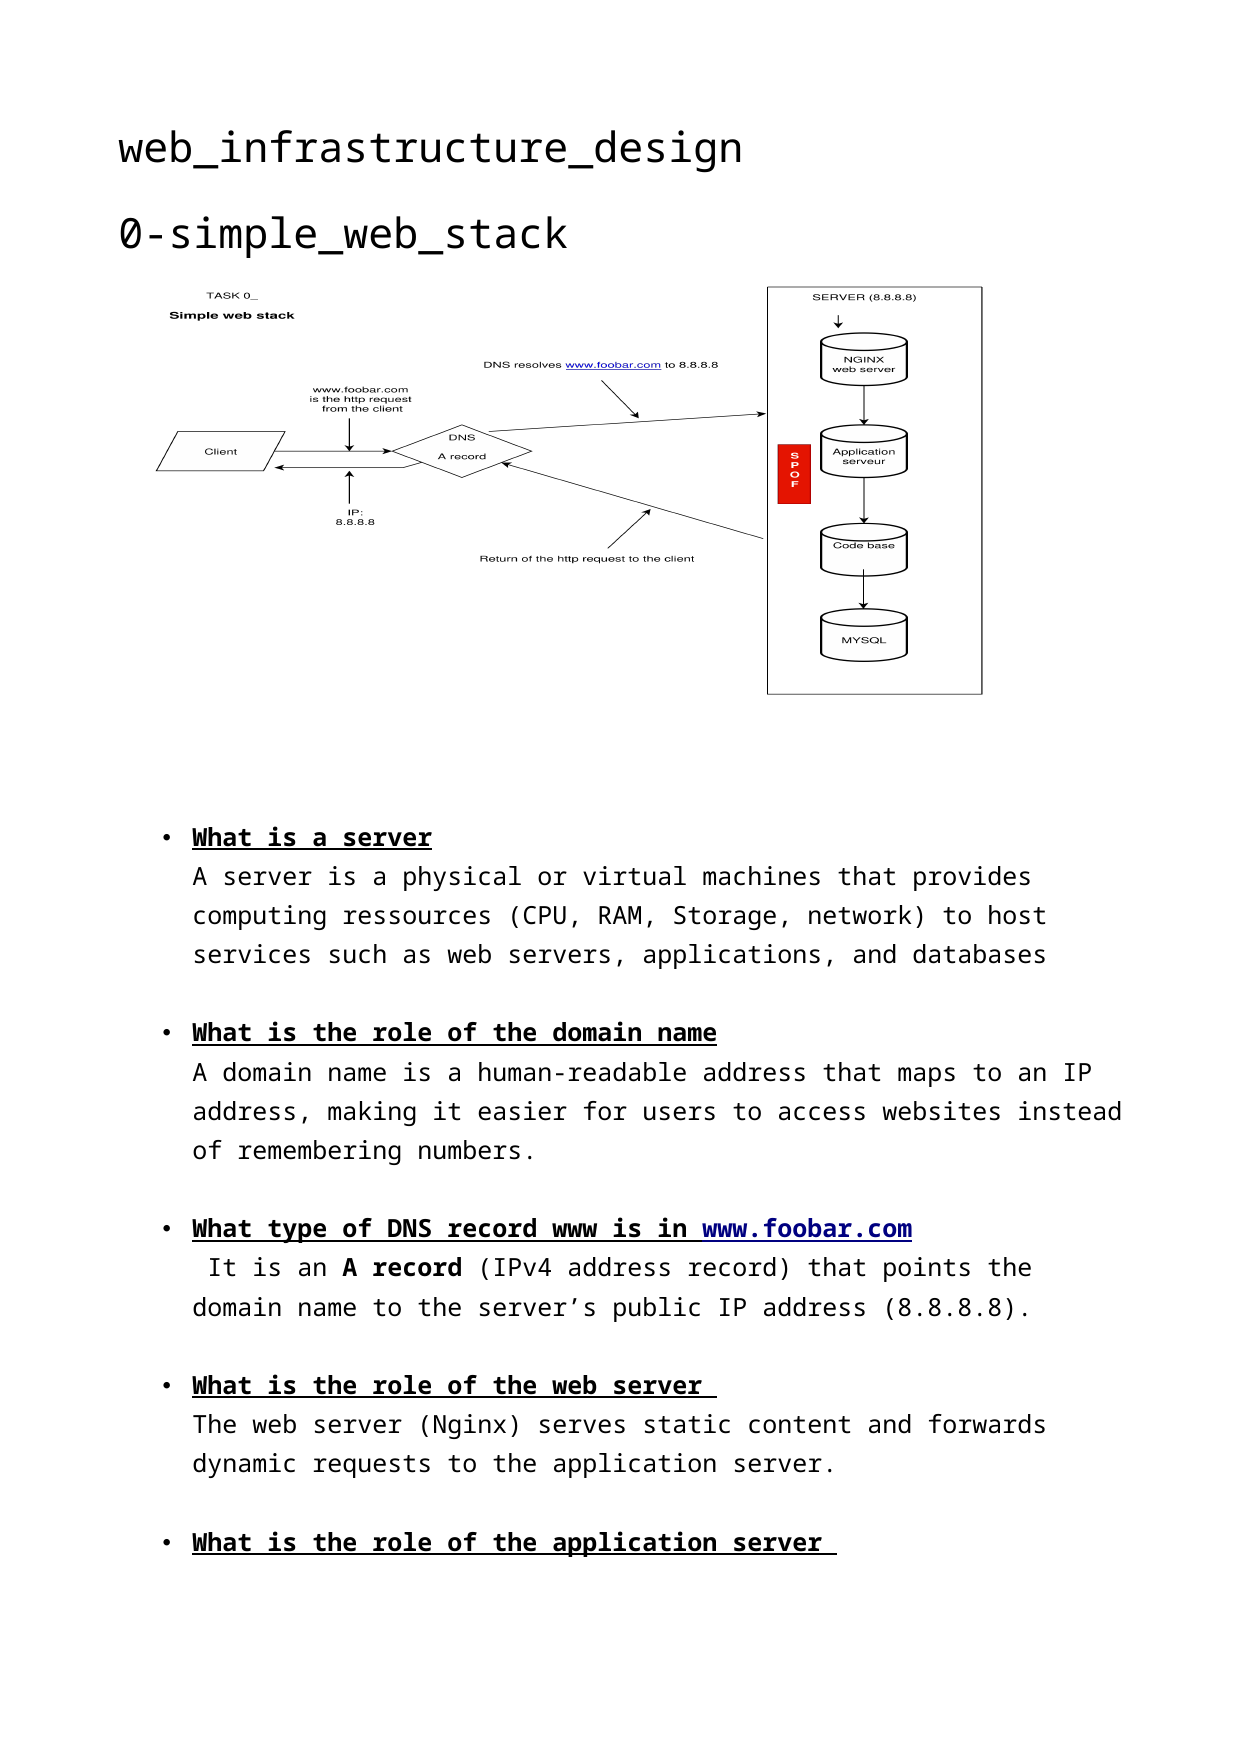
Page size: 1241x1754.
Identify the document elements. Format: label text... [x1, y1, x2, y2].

list The web server (Nginx) serves static content and forwards dynamic requests to the application server. [162, 1407, 1122, 1480]
list What is the role of the web server [162, 1368, 1122, 1402]
list A server is a physical or virtual machines that provides computing ressources (CPU, RAM, Storage, network) to host services such as web servers, applications, and databases [162, 858, 1122, 971]
list It is an A record (IPv4 address record) that points the domain name to the server’s public IP address (8.8.8.8). [162, 1250, 1122, 1323]
text web_infrastructure_design [118, 118, 1122, 175]
list What type of DNS record www is in www.foobar.com [162, 1211, 1122, 1245]
picture [145, 280, 993, 701]
list What is a server [162, 819, 1122, 853]
text 0-simple_web_stack [118, 203, 1122, 260]
list What is the role of the domain name [162, 1015, 1122, 1049]
list A domain name is a human-readable address that maps to an IP address, making it easier for users to access websites instead of remembering numbers. [162, 1054, 1122, 1167]
list What is the role of the application server [162, 1524, 1122, 1558]
